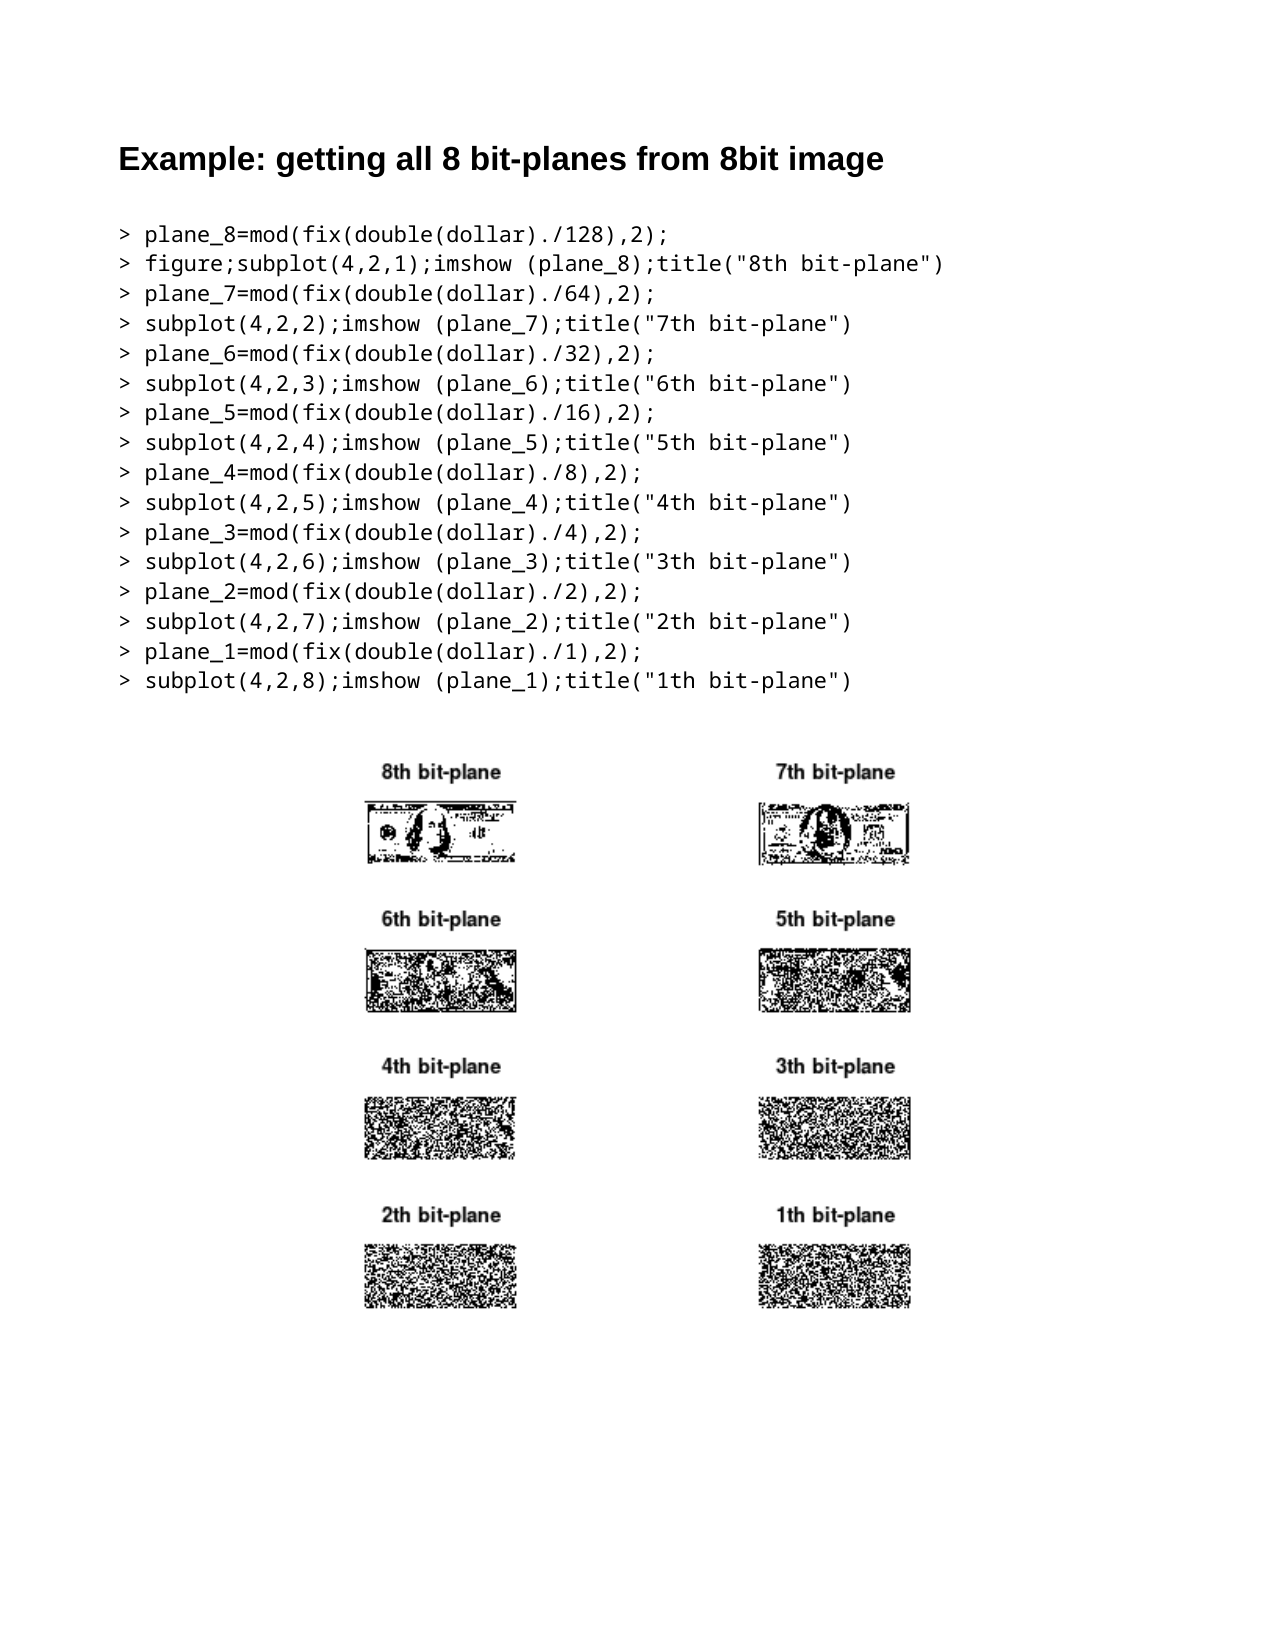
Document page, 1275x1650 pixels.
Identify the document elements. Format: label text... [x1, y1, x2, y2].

text > subplot(4,2,6);imshow (plane_3);title("3th bit-plane") [118, 546, 1157, 576]
text > subplot(4,2,3);imshow (plane_6);title("6th bit-plane") [118, 368, 1157, 397]
text > plane_3=mod(fix(double(dollar)./4),2); [118, 517, 1157, 546]
text > subplot(4,2,2);imshow (plane_7);title("7th bit-plane") [118, 308, 1157, 338]
text > plane_5=mod(fix(double(dollar)./16),2); [118, 397, 1157, 427]
text > plane_6=mod(fix(double(dollar)./32),2); [118, 338, 1157, 368]
text > plane_7=mod(fix(double(dollar)./64),2); [118, 278, 1157, 308]
text > plane_2=mod(fix(double(dollar)./2),2); [118, 576, 1157, 606]
text > plane_1=mod(fix(double(dollar)./1),2); [118, 636, 1157, 666]
text > subplot(4,2,8);imshow (plane_1);title("1th bit-plane") [118, 666, 1157, 695]
subtitle Example: getting all 8 bit-planes from 8bit image [118, 139, 1157, 177]
text > subplot(4,2,4);imshow (plane_5);title("5th bit-plane") [118, 427, 1157, 457]
text > plane_4=mod(fix(double(dollar)./8),2); [118, 457, 1157, 487]
text > plane_8=mod(fix(double(dollar)./128),2); [118, 219, 1157, 248]
text > subplot(4,2,7);imshow (plane_2);title("2th bit-plane") [118, 606, 1157, 636]
picture [348, 724, 927, 1379]
text > figure;subplot(4,2,1);imshow (plane_8);title("8th bit-plane") [118, 248, 1157, 278]
text > subplot(4,2,5);imshow (plane_4);title("4th bit-plane") [118, 487, 1157, 517]
